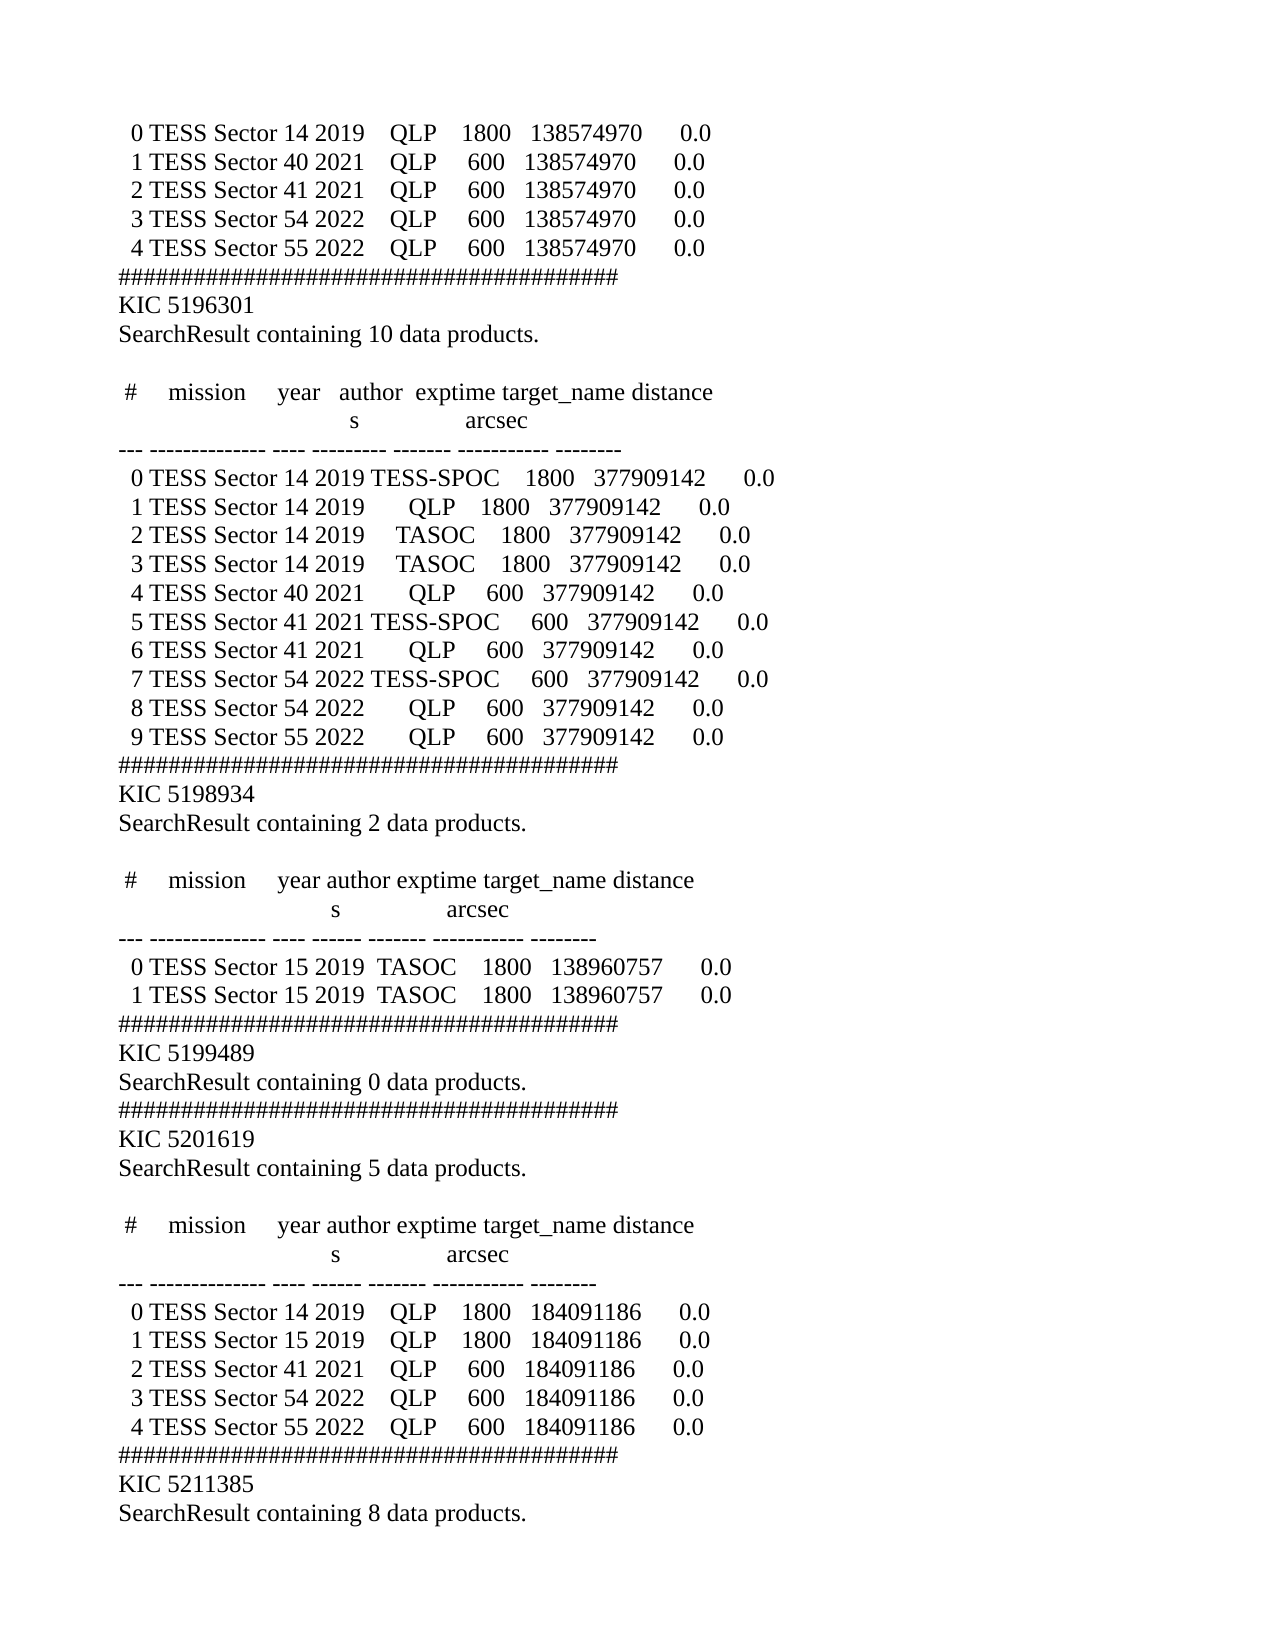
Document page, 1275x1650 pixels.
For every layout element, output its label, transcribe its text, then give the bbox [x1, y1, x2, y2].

text 3 TESS Sector 14 2019 TASOC 1800 377909142 0.0 [118, 549, 1157, 578]
text ######################################## [118, 1441, 1157, 1469]
text 0 TESS Sector 14 2019 QLP 1800 138574970 0.0 [118, 118, 1157, 147]
text 2 TESS Sector 41 2021 QLP 600 138574970 0.0 [118, 176, 1157, 204]
text 5 TESS Sector 41 2021 TESS-SPOC 600 377909142 0.0 [118, 607, 1157, 636]
text # mission year author exptime target_name distance [118, 377, 1157, 406]
text 2 TESS Sector 41 2021 QLP 600 184091186 0.0 [118, 1354, 1157, 1383]
text s arcsec [118, 1239, 1157, 1268]
text ######################################## [118, 262, 1157, 291]
text 1 TESS Sector 40 2021 QLP 600 138574970 0.0 [118, 147, 1157, 176]
text 1 TESS Sector 15 2019 QLP 1800 184091186 0.0 [118, 1326, 1157, 1354]
text 7 TESS Sector 54 2022 TESS-SPOC 600 377909142 0.0 [118, 664, 1157, 693]
text # mission year author exptime target_name distance [118, 1211, 1157, 1239]
text 8 TESS Sector 54 2022 QLP 600 377909142 0.0 [118, 693, 1157, 722]
text 9 TESS Sector 55 2022 QLP 600 377909142 0.0 [118, 722, 1157, 751]
text 4 TESS Sector 55 2022 QLP 600 184091186 0.0 [118, 1412, 1157, 1441]
text ######################################## [118, 1009, 1157, 1038]
text --- -------------- ---- ------ ------- ----------- -------- [118, 1268, 1157, 1297]
text 4 TESS Sector 55 2022 QLP 600 138574970 0.0 [118, 233, 1157, 262]
text 0 TESS Sector 15 2019 TASOC 1800 138960757 0.0 [118, 952, 1157, 981]
text KIC 5211385 [118, 1469, 1157, 1498]
text SearchResult containing 10 data products. [118, 319, 1157, 348]
text 2 TESS Sector 14 2019 TASOC 1800 377909142 0.0 [118, 521, 1157, 549]
text --- -------------- ---- --------- ------- ----------- -------- [118, 434, 1157, 463]
text SearchResult containing 8 data products. [118, 1498, 1157, 1527]
text 1 TESS Sector 14 2019 QLP 1800 377909142 0.0 [118, 492, 1157, 521]
text 3 TESS Sector 54 2022 QLP 600 138574970 0.0 [118, 204, 1157, 233]
text 3 TESS Sector 54 2022 QLP 600 184091186 0.0 [118, 1383, 1157, 1412]
text 0 TESS Sector 14 2019 TESS-SPOC 1800 377909142 0.0 [118, 463, 1157, 492]
text s arcsec [118, 894, 1157, 923]
text 6 TESS Sector 41 2021 QLP 600 377909142 0.0 [118, 636, 1157, 664]
text ######################################## [118, 751, 1157, 779]
text SearchResult containing 2 data products. [118, 808, 1157, 837]
text 0 TESS Sector 14 2019 QLP 1800 184091186 0.0 [118, 1297, 1157, 1326]
text KIC 5199489 [118, 1038, 1157, 1067]
text --- -------------- ---- ------ ------- ----------- -------- [118, 923, 1157, 952]
text SearchResult containing 0 data products. [118, 1067, 1157, 1096]
text s arcsec [118, 406, 1157, 434]
text ######################################## [118, 1096, 1157, 1124]
text # mission year author exptime target_name distance [118, 866, 1157, 894]
text SearchResult containing 5 data products. [118, 1153, 1157, 1182]
text KIC 5196301 [118, 291, 1157, 319]
text 1 TESS Sector 15 2019 TASOC 1800 138960757 0.0 [118, 981, 1157, 1009]
text KIC 5201619 [118, 1124, 1157, 1153]
text KIC 5198934 [118, 779, 1157, 808]
text 4 TESS Sector 40 2021 QLP 600 377909142 0.0 [118, 578, 1157, 607]
